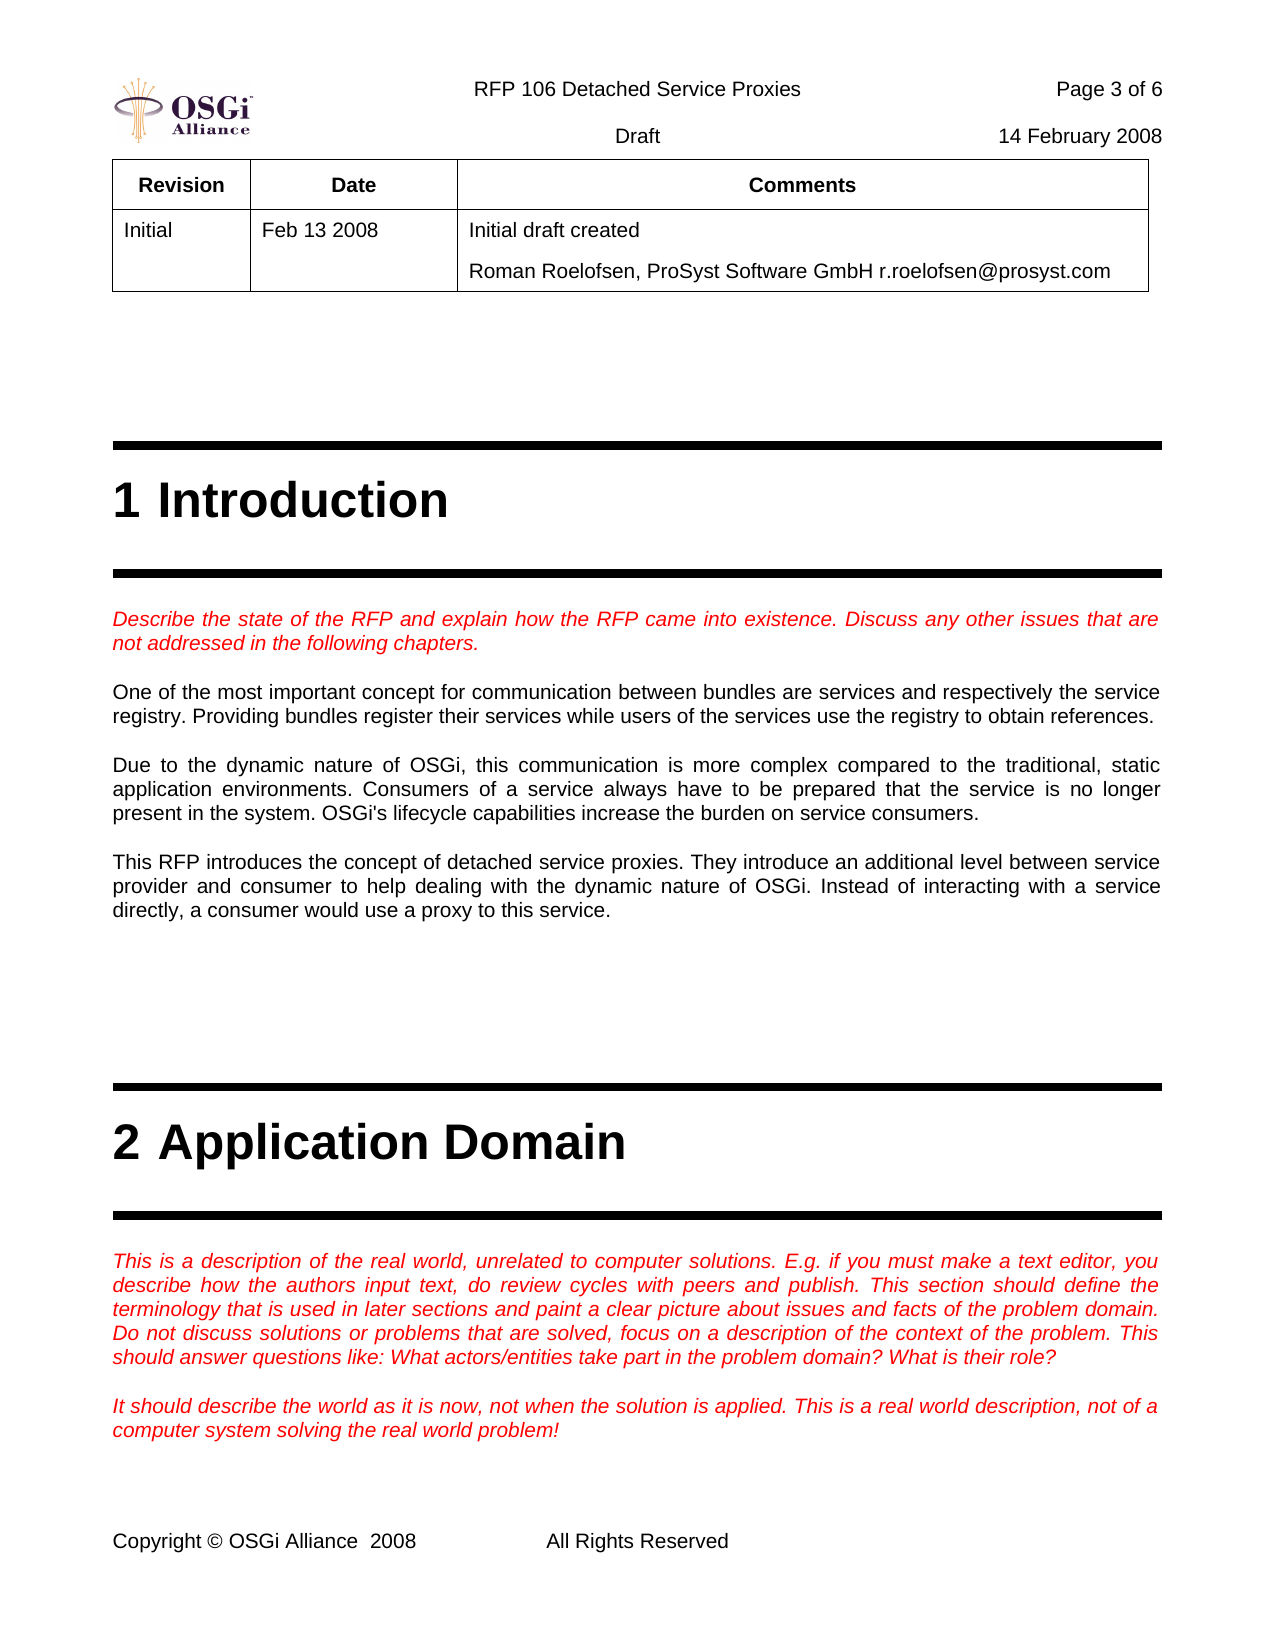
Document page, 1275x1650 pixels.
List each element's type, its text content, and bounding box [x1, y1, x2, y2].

text Due to the dynamic nature of OSGi, this communication is more complex compared to the traditional, static application environments. Consumers of a service always have to be prepared that the service is no longer present in the system. OSGi's lifecycle capabilities increase the burden on service consumers. [112, 753, 1162, 825]
table_header Date [251, 160, 457, 209]
table_header Revision [113, 160, 250, 209]
table_header Comments [458, 160, 1148, 209]
subtitle Application Domain [112, 1084, 1162, 1220]
table_cell Initial draft created Roman Roelofsen, ProSyst Software GmbH r.roelofsen@prosyst.com [458, 210, 1148, 291]
text This is a description of the real world, unrelated to computer solutions. E.g. if you must make a text editor, you describe how the authors input text, do review cycles with peers and publish. This section should define the terminology that is used in later sections and paint a clear picture about issues and facts of the problem domain. Do not discuss solutions or problems that are solved, focus on a description of the context of the problem. This should answer questions like: What actors/entities take part in the problem domain? What is their role? [112, 1249, 1162, 1369]
subtitle Introduction [112, 442, 1162, 578]
picture [114, 78, 254, 143]
text It should describe the world as it is now, not when the solution is applied. This is a real world description, not of a computer system solving the real world problem! [112, 1394, 1162, 1442]
text Describe the state of the RFP and explain how the RFP came into existence. Discuss any other issues that are not addressed in the following chapters. [112, 607, 1162, 655]
table_cell Feb 13 2008 [251, 210, 457, 291]
table_cell Initial [113, 210, 250, 291]
text One of the most important concept for communication between bundles are services and respectively the service registry. Providing bundles register their services while users of the services use the registry to obtain references. [112, 680, 1162, 728]
text This RFP introduces the concept of detached service proxies. They introduce an additional level between service provider and consumer to help dealing with the dynamic nature of OSGi. Instead of interacting with a service directly, a consumer would use a proxy to this service. [112, 850, 1162, 922]
